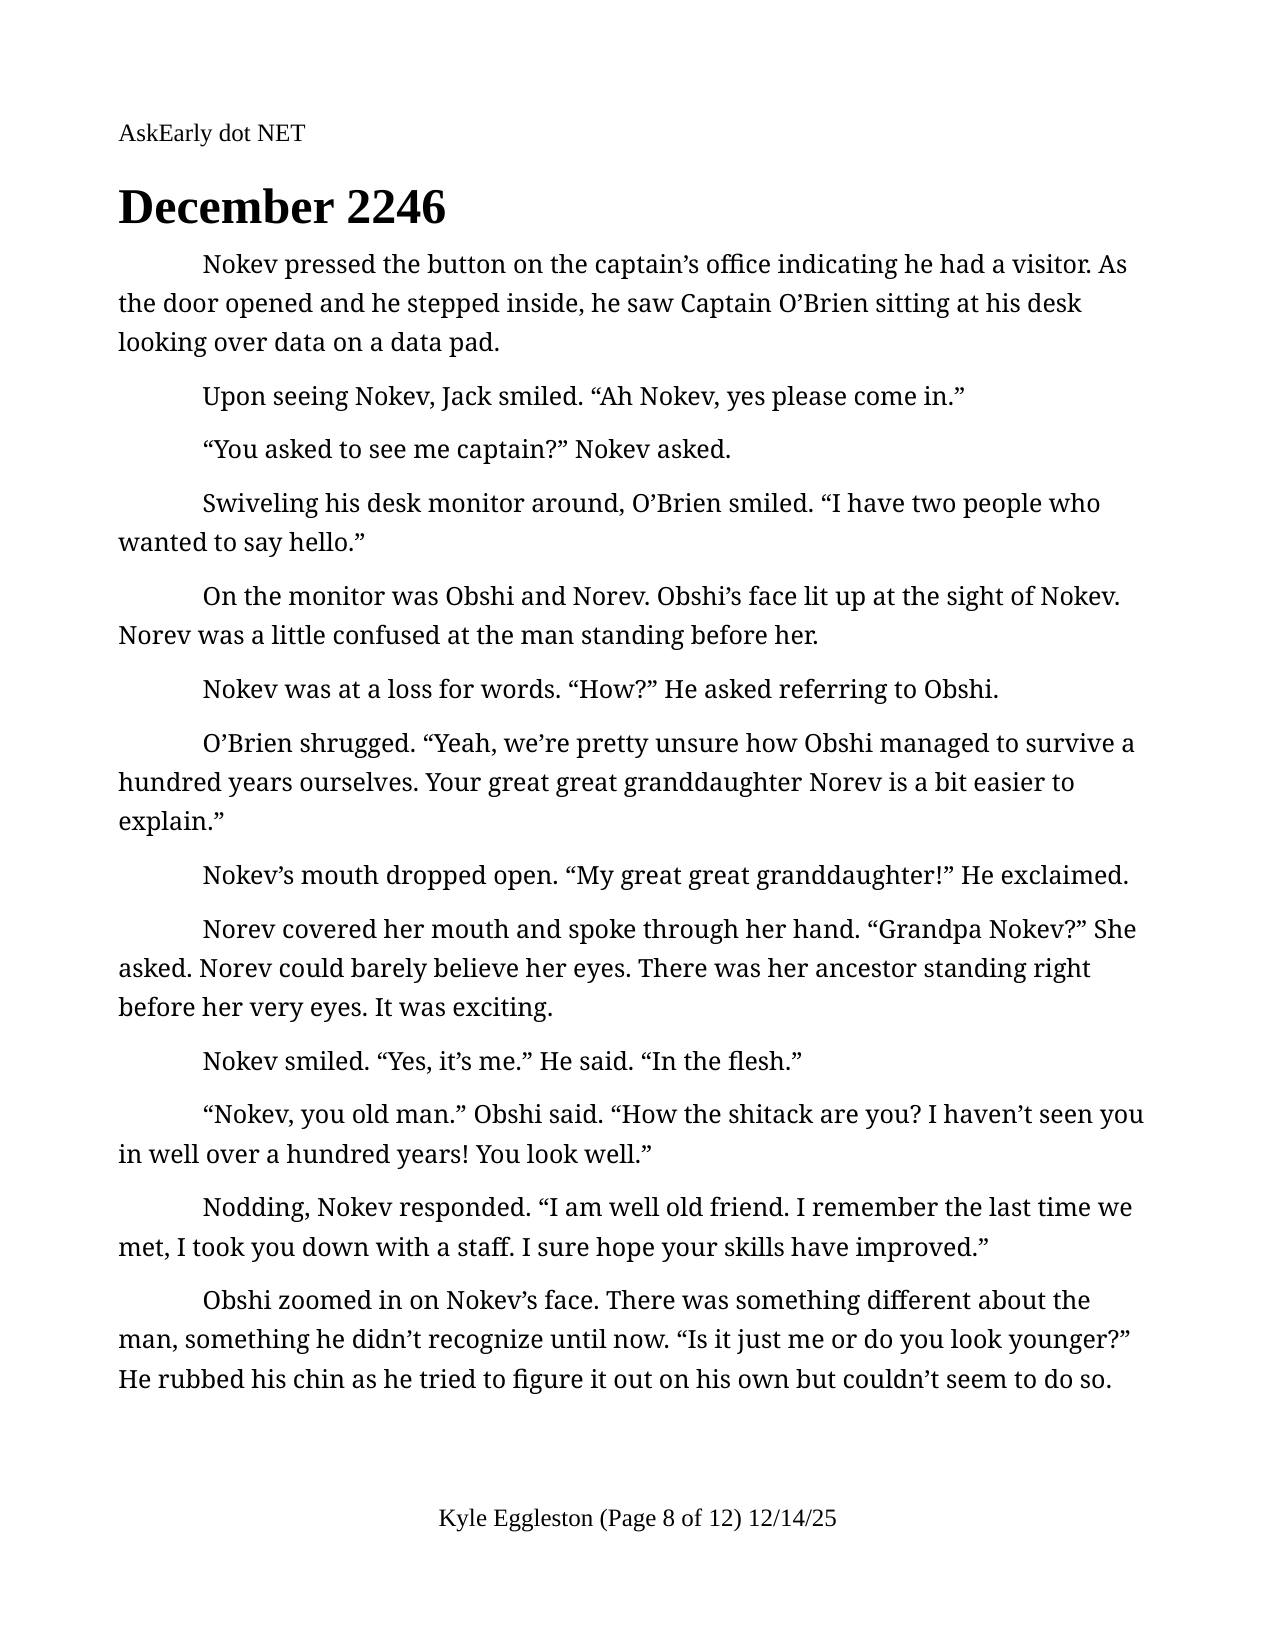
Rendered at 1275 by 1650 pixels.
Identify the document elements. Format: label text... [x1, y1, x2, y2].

text Nokev’s mouth dropped open. “My great great granddaughter!” He exclaimed. [118, 858, 1157, 892]
text Nokev was at a loss for words. “How?” He asked referring to Obshi. [118, 672, 1157, 706]
subtitle December 2246 [118, 176, 1157, 234]
text Norev covered her mouth and spoke through her hand. “Grandpa Nokev?” She asked. Norev could barely believe her eyes. There was her ancestor standing right before her very eyes. It was exciting. [118, 911, 1157, 1024]
text On the monitor was Obshi and Norev. Obshi’s face lit up at the sight of Nokev. Norev was a little confused at the man standing before her. [118, 579, 1157, 652]
text Upon seeing Nokev, Jack smiled. “Ah Nokev, yes please come in.” [118, 378, 1157, 412]
text Nokev smiled. “Yes, it’s me.” He said. “In the flesh.” [118, 1043, 1157, 1077]
text “You asked to see me captain?” Nokev asked. [118, 432, 1157, 466]
text Nokev pressed the button on the captain’s office indicating he had a visitor. As the door opened and he stepped inside, he saw Captain O’Brien sitting at his desk looking over data on a data pad. [118, 246, 1157, 359]
text Nodding, Nokev responded. “I am well old friend. I remember the last time we met, I took you down with a staff. I sure hope your skills have improved.” [118, 1190, 1157, 1263]
text Swiveling his desk monitor around, O’Brien smiled. “I have two people who wanted to say hello.” [118, 486, 1157, 559]
text Obshi zoomed in on Nokev’s face. There was something different about the man, something he didn’t recognize until now. “Is it just me or do you look younger?” He rubbed his chin as he tried to figure it out on his own but couldn’t seem to do so. [118, 1283, 1157, 1395]
text “Nokev, you old man.” Obshi said. “How the shitack are you? I haven’t seen you in well over a hundred years! You look well.” [118, 1097, 1157, 1170]
text O’Brien shrugged. “Yeah, we’re pretty unsure how Obshi managed to survive a hundred years ourselves. Your great great granddaughter Norev is a bit easier to explain.” [118, 726, 1157, 838]
